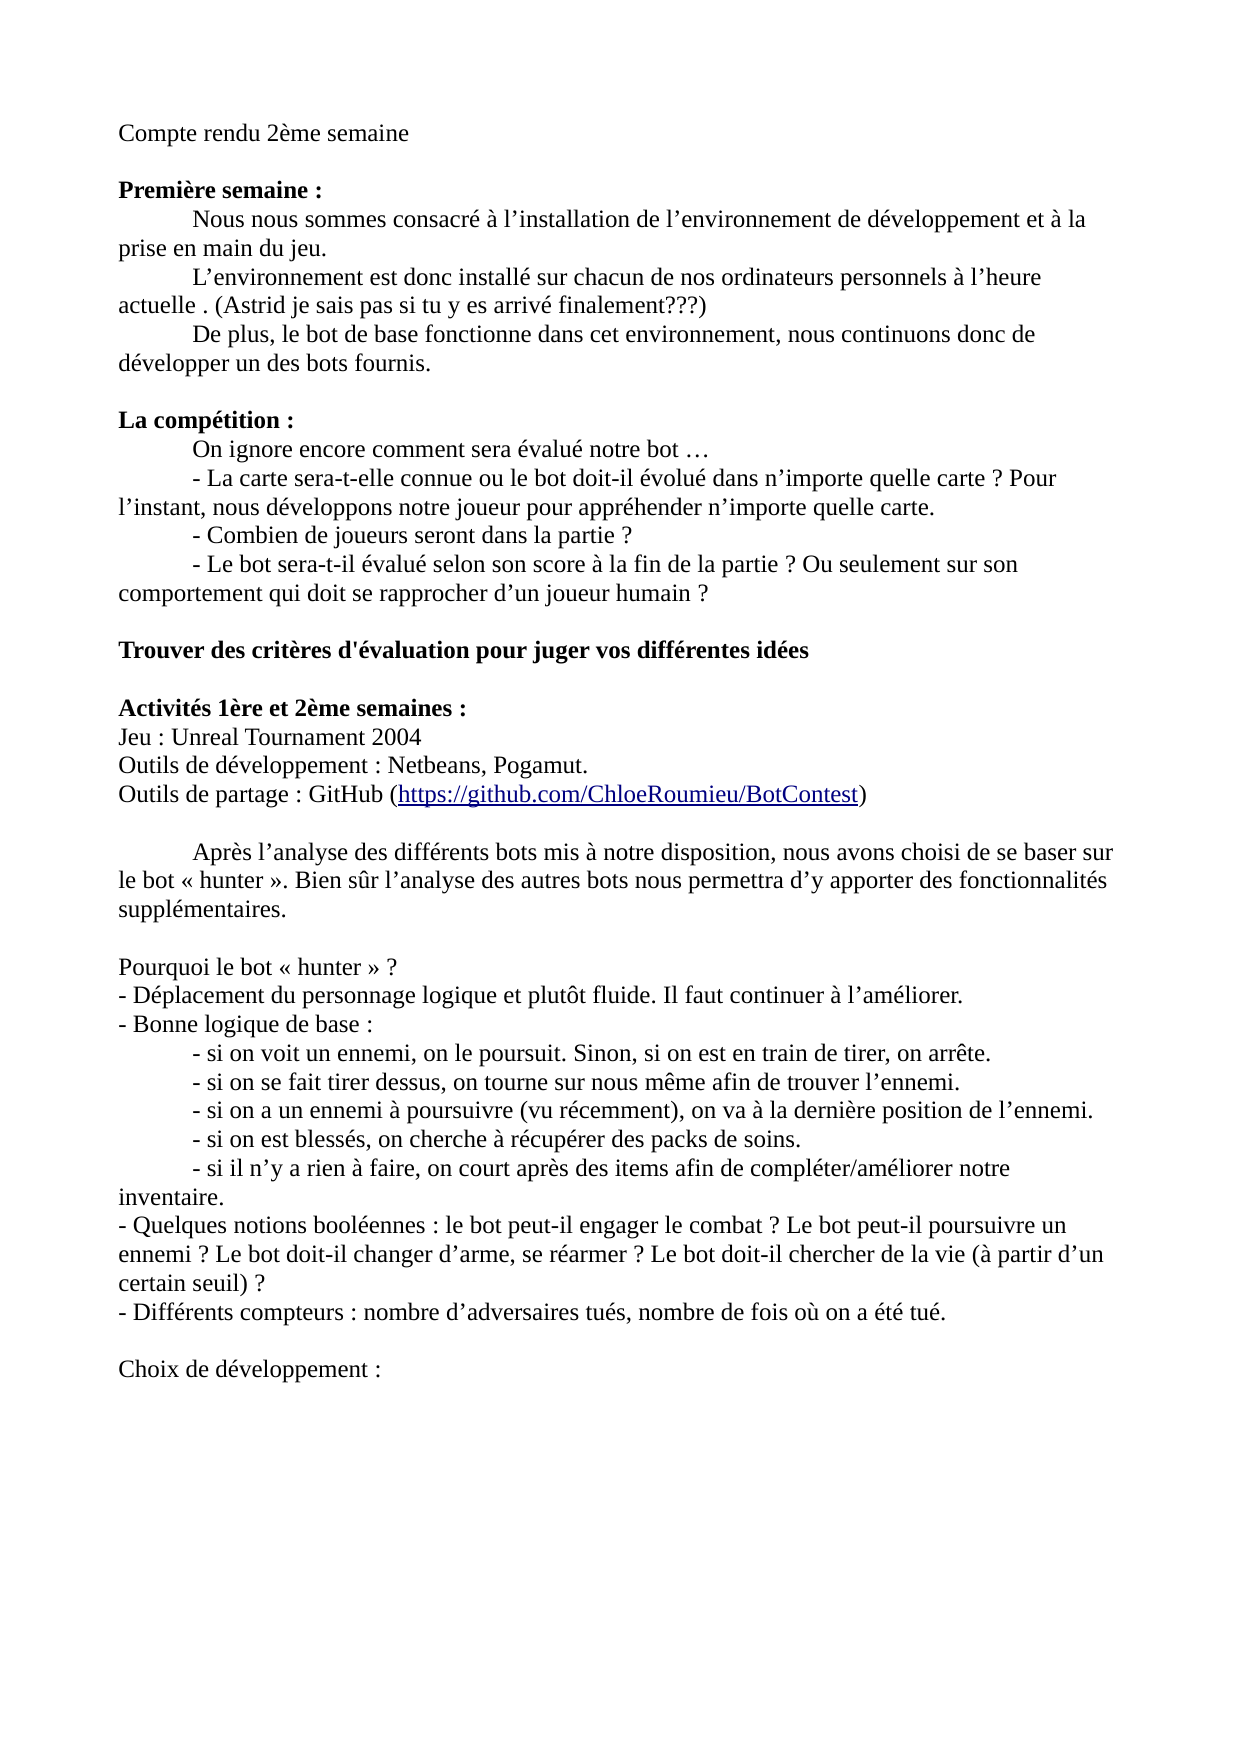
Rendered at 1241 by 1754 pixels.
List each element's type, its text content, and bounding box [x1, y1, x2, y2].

text - Bonne logique de base : [118, 1009, 1122, 1038]
text Première semaine : [118, 176, 1122, 204]
text - si on voit un ennemi, on le poursuit. Sinon, si on est en train de tirer, on arrête. [118, 1038, 1122, 1067]
text - si on est blessés, on cherche à récupérer des packs de soins. [118, 1124, 1122, 1153]
text On ignore encore comment sera évalué notre bot … [118, 434, 1122, 463]
text Pourquoi le bot « hunter » ? [118, 952, 1122, 981]
text Activités 1ère et 2ème semaines : [118, 693, 1122, 722]
text Nous nous sommes consacré à l’installation de l’environnement de développement et à la prise en main du jeu. [118, 204, 1122, 262]
text Outils de développement : Netbeans, Pogamut. [118, 751, 1122, 779]
text Jeu : Unreal Tournament 2004 [118, 722, 1122, 751]
text Choix de développement : [118, 1354, 1122, 1383]
text Après l’analyse des différents bots mis à notre disposition, nous avons choisi de se baser sur le bot « hunter ». Bien sûr l’analyse des autres bots nous permettra d’y apporter des fonctionnalités supplémentaires. [118, 837, 1122, 923]
text - Quelques notions booléennes : le bot peut-il engager le combat ? Le bot peut-il poursuivre un ennemi ? Le bot doit-il changer d’arme, se réarmer ? Le bot doit-il chercher de la vie (à partir d’un certain seuil) ? [118, 1211, 1122, 1297]
text - Déplacement du personnage logique et plutôt fluide. Il faut continuer à l’améliorer. [118, 981, 1122, 1009]
text Compte rendu 2ème semaine [118, 118, 1122, 147]
text - Le bot sera-t-il évalué selon son score à la fin de la partie ? Ou seulement sur son comportement qui doit se rapprocher d’un joueur humain ? [118, 549, 1122, 607]
text - si il n’y a rien à faire, on court après des items afin de compléter/améliorer notre inventaire. [118, 1153, 1122, 1211]
text - La carte sera-t-elle connue ou le bot doit-il évolué dans n’importe quelle carte ? Pour l’instant, nous développons notre joueur pour appréhender n’importe quelle carte. [118, 463, 1122, 521]
text - Combien de joueurs seront dans la partie ? [118, 521, 1122, 549]
text - si on a un ennemi à poursuivre (vu récemment), on va à la dernière position de l’ennemi. [118, 1096, 1122, 1124]
text L’environnement est donc installé sur chacun de nos ordinateurs personnels à l’heure actuelle . (Astrid je sais pas si tu y es arrivé finalement???) [118, 262, 1122, 319]
text Outils de partage : GitHub (https://github.com/ChloeRoumieu/BotContest) [118, 779, 1122, 808]
text - si on se fait tirer dessus, on tourne sur nous même afin de trouver l’ennemi. [118, 1067, 1122, 1096]
text Trouver des critères d'évaluation pour juger vos différentes idées [118, 636, 1122, 664]
text La compétition : [118, 406, 1122, 434]
text De plus, le bot de base fonctionne dans cet environnement, nous continuons donc de développer un des bots fournis. [118, 319, 1122, 377]
text - Différents compteurs : nombre d’adversaires tués, nombre de fois où on a été tué. [118, 1297, 1122, 1326]
